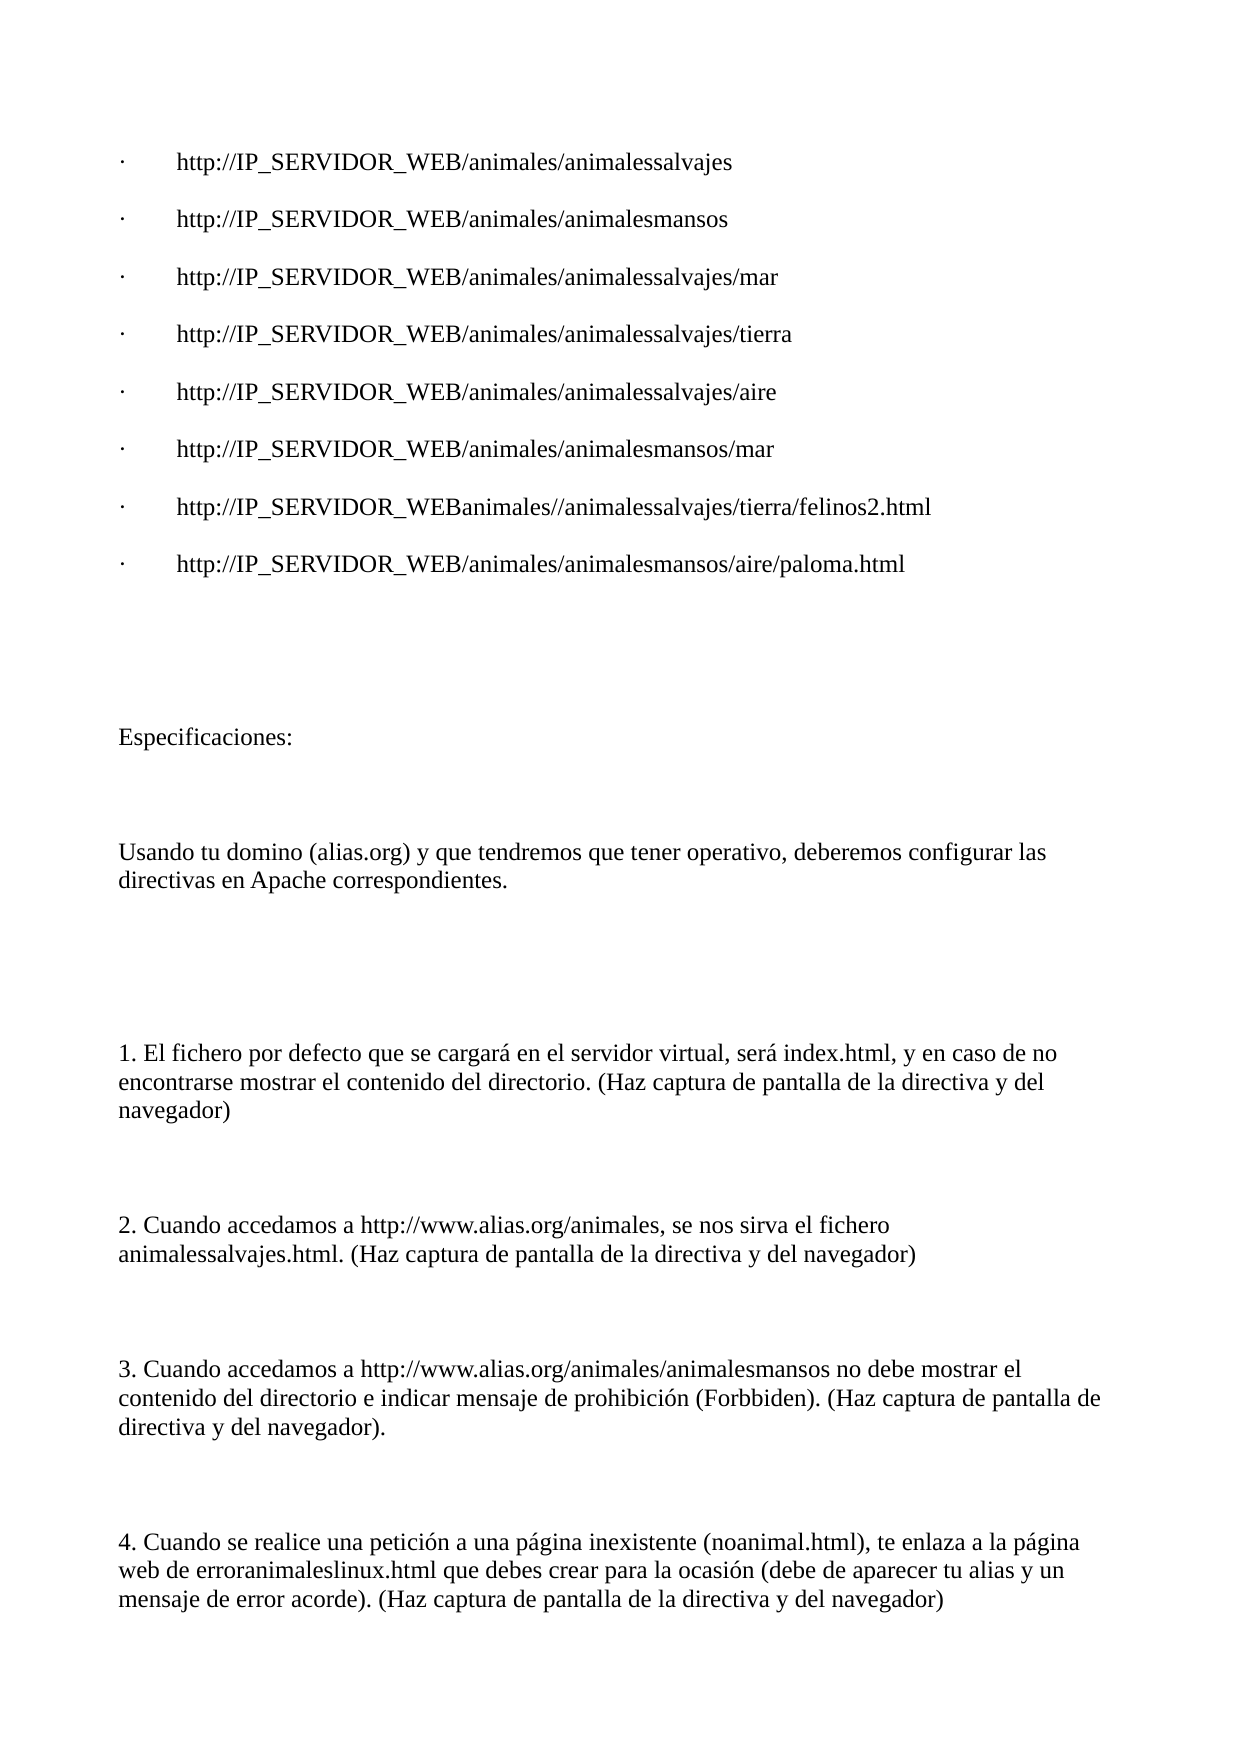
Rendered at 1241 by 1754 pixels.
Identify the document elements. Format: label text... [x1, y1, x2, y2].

text Usando tu domino (alias.org) y que tendremos que tener operativo, deberemos configurar las directivas en Apache correspondientes. [118, 837, 1122, 894]
text Especificaciones: [118, 722, 1122, 751]
text · http://IP_SERVIDOR_WEB/animales/animalessalvajes/aire [118, 377, 1122, 406]
text 4. Cuando se realice una petición a una página inexistente (noanimal.html), te enlaza a la página web de erroranimaleslinux.html que debes crear para la ocasión (debe de aparecer tu alias y un mensaje de error acorde). (Haz captura de pantalla de la directiva y del navegador) [118, 1527, 1122, 1613]
text · http://IP_SERVIDOR_WEB/animales/animalesmansos/aire/paloma.html [118, 549, 1122, 578]
text · http://IP_SERVIDOR_WEB/animales/animalessalvajes/tierra [118, 319, 1122, 348]
text · http://IP_SERVIDOR_WEBanimales//animalessalvajes/tierra/felinos2.html [118, 492, 1122, 521]
text · http://IP_SERVIDOR_WEB/animales/animalessalvajes [118, 147, 1122, 176]
text · http://IP_SERVIDOR_WEB/animales/animalessalvajes/mar [118, 262, 1122, 291]
text · http://IP_SERVIDOR_WEB/animales/animalesmansos/mar [118, 434, 1122, 463]
text 2. Cuando accedamos a http://www.alias.org/animales, se nos sirva el fichero animalessalvajes.html. (Haz captura de pantalla de la directiva y del navegador) [118, 1211, 1122, 1268]
text · http://IP_SERVIDOR_WEB/animales/animalesmansos [118, 204, 1122, 233]
text 3. Cuando accedamos a http://www.alias.org/animales/animalesmansos no debe mostrar el contenido del directorio e indicar mensaje de prohibición (Forbbiden). (Haz captura de pantalla de directiva y del navegador). [118, 1354, 1122, 1441]
text 1. El fichero por defecto que se cargará en el servidor virtual, será index.html, y en caso de no encontrarse mostrar el contenido del directorio. (Haz captura de pantalla de la directiva y del navegador) [118, 1038, 1122, 1124]
